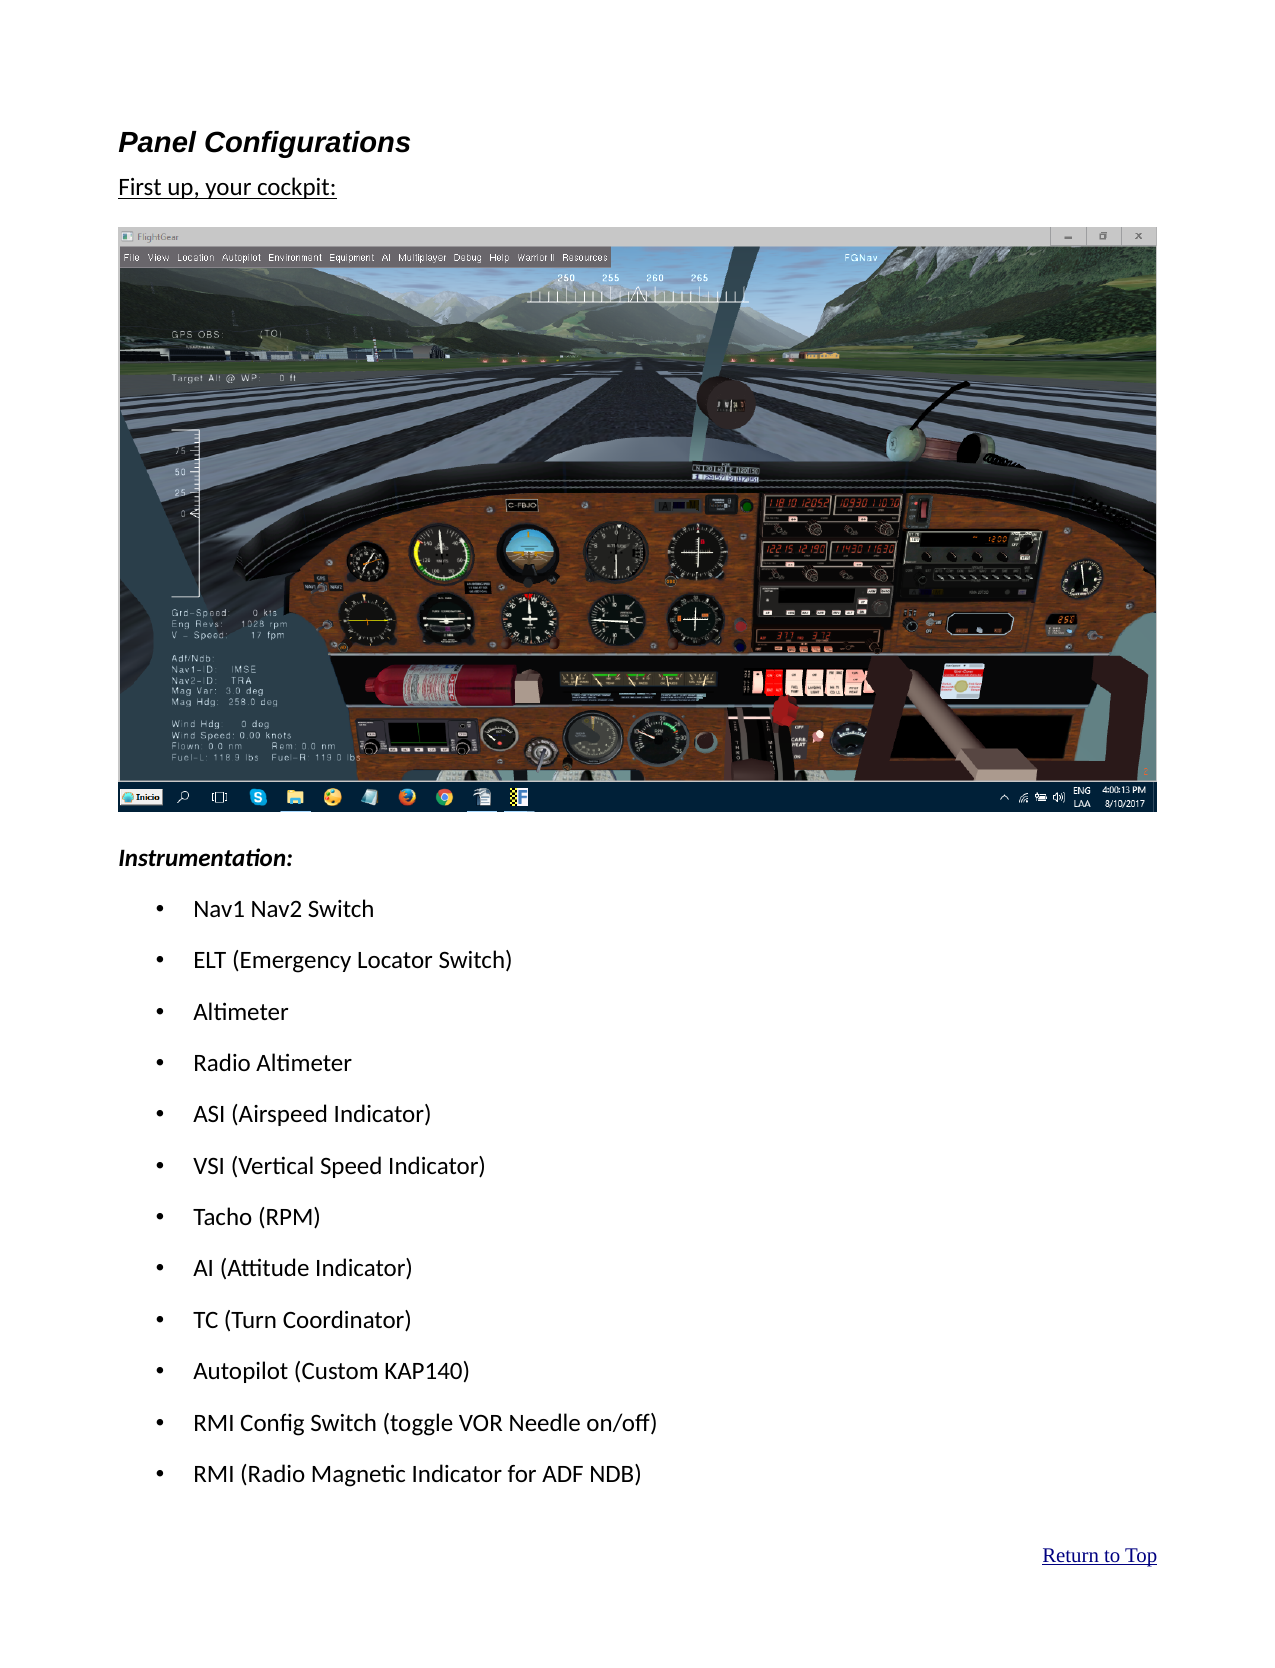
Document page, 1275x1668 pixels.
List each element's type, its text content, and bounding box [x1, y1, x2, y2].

list Tacho (RPM) [156, 1201, 1157, 1232]
list TC (Turn Coordinator) [156, 1304, 1157, 1334]
picture [118, 227, 1157, 812]
list ELT (Emergency Locator Switch) [156, 944, 1157, 975]
text First up, your cockpit: [118, 171, 1157, 202]
list Nav1 Nav2 Switch [156, 893, 1157, 924]
text Instrumentation: [118, 812, 1157, 872]
list Altimeter [156, 996, 1157, 1026]
list RMI Config Switch (toggle VOR Needle on/off) [156, 1407, 1157, 1437]
subtitle Panel Configurations [118, 125, 1157, 159]
list ASI (Airspeed Indicator) [156, 1098, 1157, 1129]
list RMI (Radio Magnetic Indicator for ADF NDB) [156, 1458, 1157, 1488]
list AI (Attitude Indicator) [156, 1253, 1157, 1283]
list Autopilot (Custom KAP140) [156, 1355, 1157, 1386]
list Radio Altimeter [156, 1047, 1157, 1078]
list VSI (Vertical Speed Indicator) [156, 1150, 1157, 1180]
